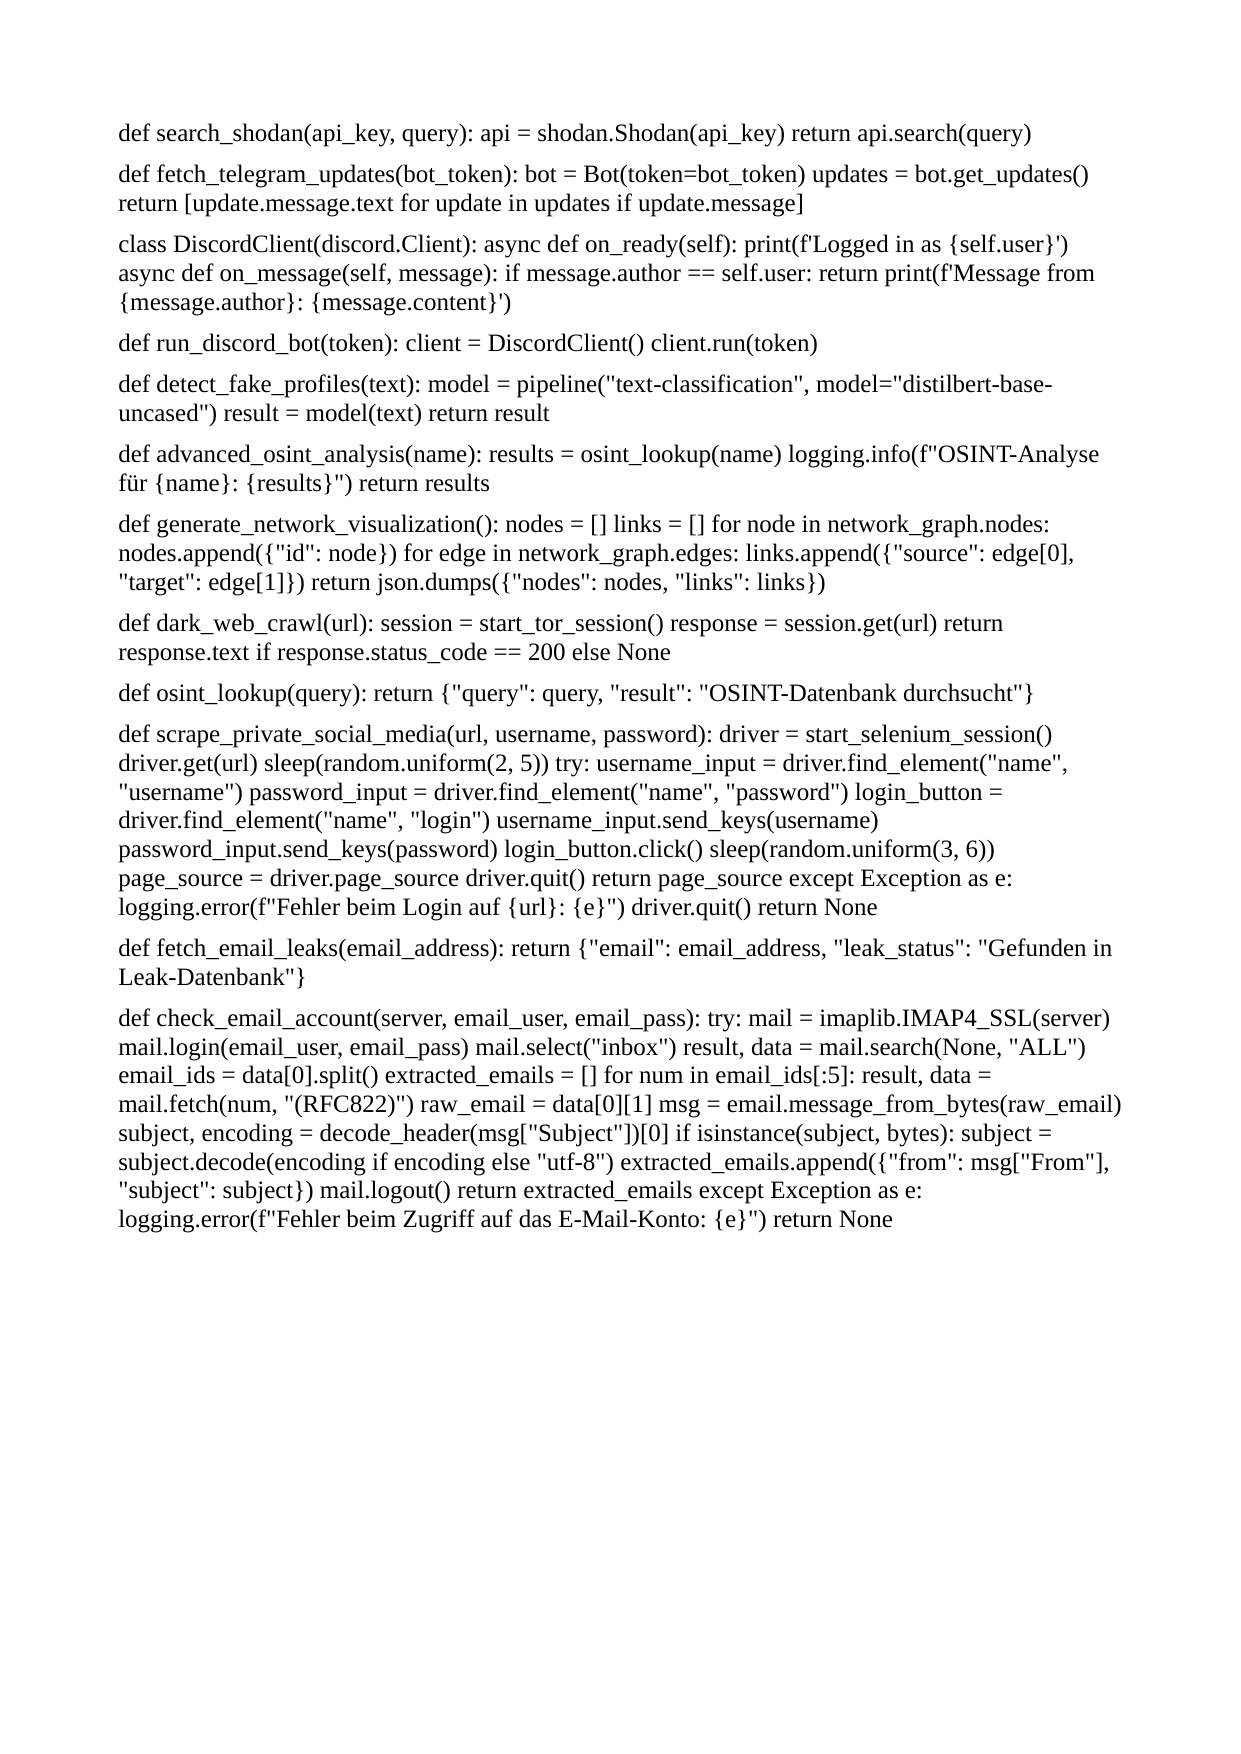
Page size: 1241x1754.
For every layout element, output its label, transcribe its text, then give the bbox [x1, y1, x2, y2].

text def fetch_email_leaks(email_address): return {"email": email_address, "leak_status": "Gefunden in Leak-Datenbank"} [118, 933, 1122, 991]
text def scrape_private_social_media(url, username, password): driver = start_selenium_session() driver.get(url) sleep(random.uniform(2, 5)) try: username_input = driver.find_element("name", "username") password_input = driver.find_element("name", "password") login_button = driver.find_element("name", "login") username_input.send_keys(username) password_input.send_keys(password) login_button.click() sleep(random.uniform(3, 6)) page_source = driver.page_source driver.quit() return page_source except Exception as e: logging.error(f"Fehler beim Login auf {url}: {e}") driver.quit() return None [118, 719, 1122, 921]
text def advanced_osint_analysis(name): results = osint_lookup(name) logging.info(f"OSINT-Analyse für {name}: {results}") return results [118, 439, 1122, 497]
text def search_shodan(api_key, query): api = shodan.Shodan(api_key) return api.search(query) [118, 118, 1122, 147]
text def dark_web_crawl(url): session = start_tor_session() response = session.get(url) return response.text if response.status_code == 200 else None [118, 608, 1122, 666]
text def fetch_telegram_updates(bot_token): bot = Bot(token=bot_token) updates = bot.get_updates() return [update.message.text for update in updates if update.message] [118, 159, 1122, 217]
text class DiscordClient(discord.Client): async def on_ready(self): print(f'Logged in as {self.user}') async def on_message(self, message): if message.author == self.user: return print(f'Message from {message.author}: {message.content}') [118, 229, 1122, 316]
text def run_discord_bot(token): client = DiscordClient() client.run(token) [118, 328, 1122, 357]
text def detect_fake_profiles(text): model = pipeline("text-classification", model="distilbert-base-uncased") result = model(text) return result [118, 369, 1122, 427]
text def check_email_account(server, email_user, email_pass): try: mail = imaplib.IMAP4_SSL(server) mail.login(email_user, email_pass) mail.select("inbox") result, data = mail.search(None, "ALL") email_ids = data[0].split() extracted_emails = [] for num in email_ids[:5]: result, data = mail.fetch(num, "(RFC822)") raw_email = data[0][1] msg = email.message_from_bytes(raw_email) subject, encoding = decode_header(msg["Subject"])[0] if isinstance(subject, bytes): subject = subject.decode(encoding if encoding else "utf-8") extracted_emails.append({"from": msg["From"], "subject": subject}) mail.logout() return extracted_emails except Exception as e: logging.error(f"Fehler beim Zugriff auf das E-Mail-Konto: {e}") return None [118, 1003, 1122, 1233]
text def osint_lookup(query): return {"query": query, "result": "OSINT-Datenbank durchsucht"} [118, 678, 1122, 707]
text def generate_network_visualization(): nodes = [] links = [] for node in network_graph.nodes: nodes.append({"id": node}) for edge in network_graph.edges: links.append({"source": edge[0], "target": edge[1]}) return json.dumps({"nodes": nodes, "links": links}) [118, 509, 1122, 596]
